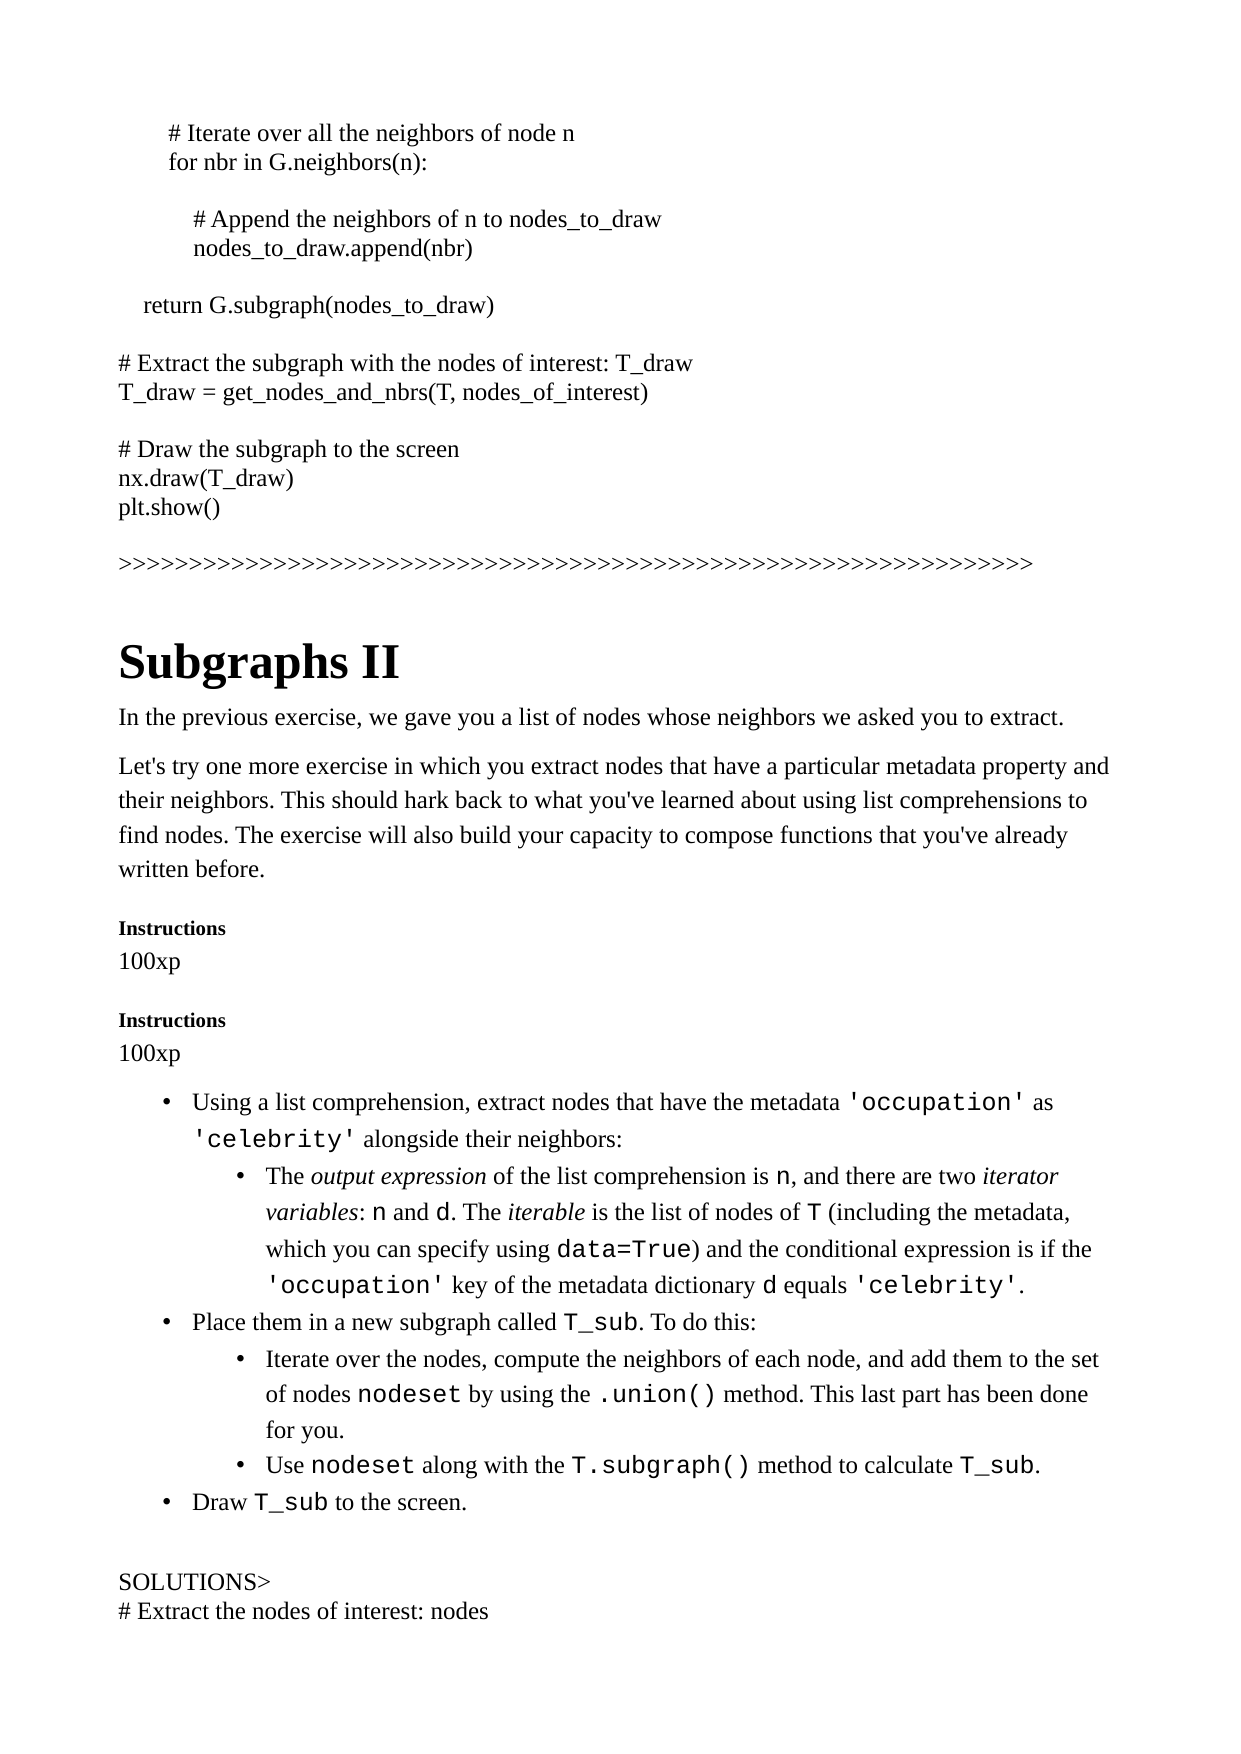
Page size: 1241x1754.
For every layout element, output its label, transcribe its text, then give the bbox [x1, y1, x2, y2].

subtitle Instructions [118, 1008, 1122, 1032]
subtitle Instructions [118, 916, 1122, 940]
text for nbr in G.neighbors(n): [118, 147, 1122, 176]
list The output expression of the list comprehension is n, and there are two iterator variables: n and d. The iterable is the list of nodes of T (including the metadata, which you can specify using data=True) and the conditional expression is if the 'occupation' key of the metadata dictionary d equals 'celebrity'. [236, 1161, 1122, 1301]
list Draw T_sub to the screen. [162, 1487, 1122, 1518]
text 100xp [118, 946, 1122, 975]
text # Extract the nodes of interest: nodes [118, 1596, 1122, 1625]
subtitle Subgraphs II [118, 632, 1122, 689]
list Iterate over the nodes, compute the neighbors of each node, and add them to the set of nodes nodeset by using the .union() method. This last part has been done for you. [236, 1344, 1122, 1444]
text # Iterate over all the neighbors of node n [118, 118, 1122, 147]
text nodes_to_draw.append(nbr) [118, 233, 1122, 262]
list Using a list comprehension, extract nodes that have the metadata 'occupation' as 'celebrity' alongside their neighbors: [162, 1087, 1122, 1154]
text T_draw = get_nodes_and_nbrs(T, nodes_of_interest) [118, 377, 1122, 406]
text >>>>>>>>>>>>>>>>>>>>>>>>>>>>>>>>>>>>>>>>>>>>>>>>>>>>>>>>>>>>>>>>> [118, 549, 1122, 578]
text Let's try one more exercise in which you extract nodes that have a particular metadata property and their neighbors. This should hark back to what you've learned about using list comprehensions to find nodes. The exercise will also build your capacity to compose functions that you've already written before. [118, 751, 1122, 883]
text return G.subgraph(nodes_to_draw) [118, 291, 1122, 319]
text # Append the neighbors of n to nodes_to_draw [118, 204, 1122, 233]
list Place them in a new subgraph called T_sub. To do this: [162, 1307, 1122, 1338]
text nx.draw(T_draw) [118, 463, 1122, 492]
text In the previous exercise, we gave you a list of nodes whose neighbors we asked you to extract. [118, 702, 1122, 731]
text plt.show() [118, 492, 1122, 521]
text # Draw the subgraph to the screen [118, 434, 1122, 463]
text # Extract the subgraph with the nodes of interest: T_draw [118, 348, 1122, 377]
text SOLUTIONS> [118, 1567, 1122, 1596]
text 100xp [118, 1038, 1122, 1067]
list Use nodeset along with the T.subgraph() method to calculate T_sub. [236, 1450, 1122, 1481]
